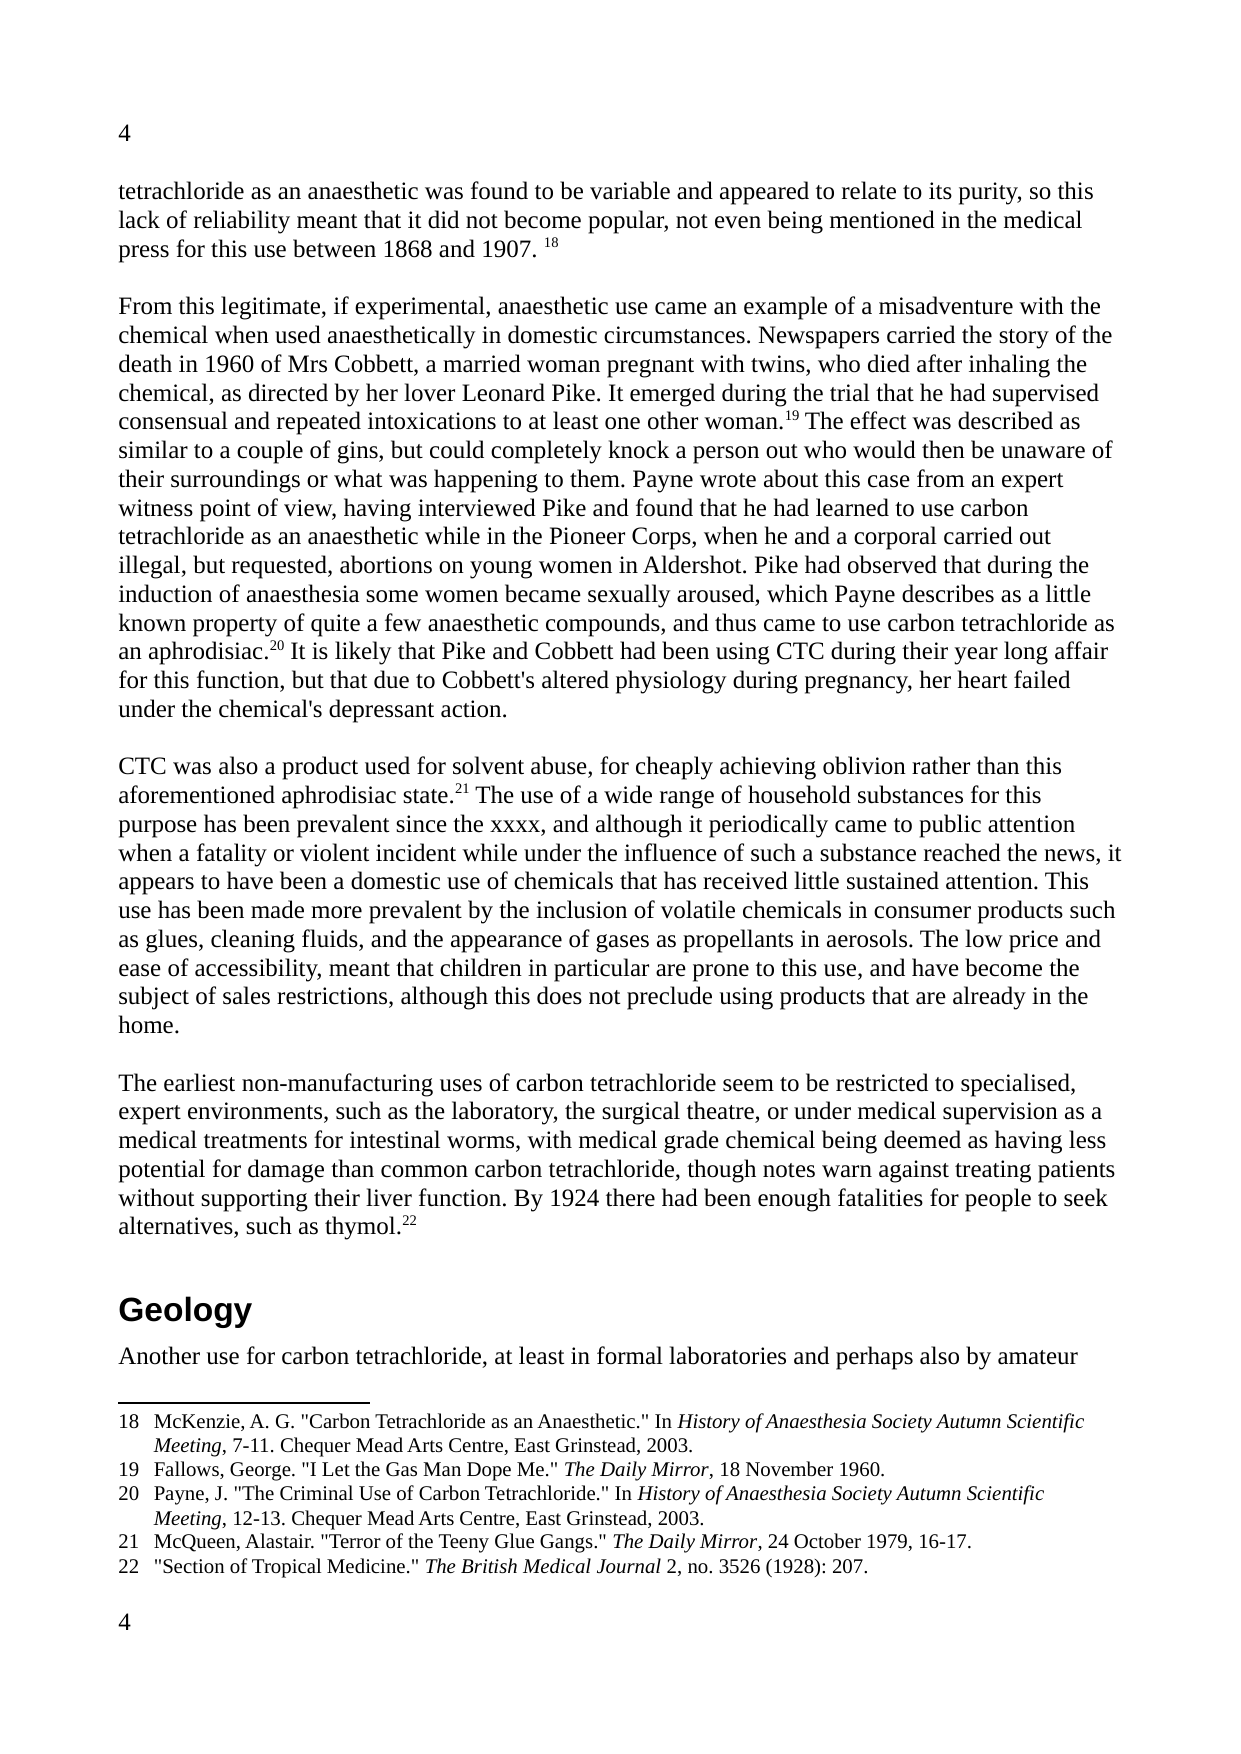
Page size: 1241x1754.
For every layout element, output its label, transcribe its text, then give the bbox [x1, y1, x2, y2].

text tetrachloride as an anaesthetic was found to be variable and appeared to relate to its purity, so this lack of reliability meant that it did not become popular, not even being mentioned in the medical press for this use between 1868 and 1907. [118, 176, 1122, 263]
text McQueen, Alastair. "Terror of the Teeny Glue Gangs." The Daily Mirror, 24 October 1979, 16-17. [118, 1529, 1122, 1553]
text "Section of Tropical Medicine." The British Medical Journal 2, no. 3526 (1928): 207. [118, 1553, 1122, 1578]
text Payne, J. "The Criminal Use of Carbon Tetrachloride." In History of Anaesthesia Society Autumn Scientific Meeting, 12-13. Chequer Mead Arts Centre, East Grinstead, 2003. [118, 1481, 1122, 1529]
text McKenzie, A. G. "Carbon Tetrachloride as an Anaesthetic." In History of Anaesthesia Society Autumn Scientific Meeting, 7-11. Chequer Mead Arts Centre, East Grinstead, 2003. [118, 1409, 1122, 1457]
subtitle Geology [118, 1290, 1122, 1328]
text Fallows, George. "I Let the Gas Man Dope Me." The Daily Mirror, 18 November 1960. [118, 1457, 1122, 1481]
text From this legitimate, if experimental, anaesthetic use came an example of a misadventure with the chemical when used anaesthetically in domestic circumstances. Newspapers carried the story of the death in 1960 of Mrs Cobbett, a married woman pregnant with twins, who died after inhaling the chemical, as directed by her lover Leonard Pike. It emerged during the trial that he had supervised consensual and repeated intoxications to at least one other woman. The effect was described as similar to a couple of gins, but could completely knock a person out who would then be unaware of their surroundings or what was happening to them. Payne wrote about this case from an expert witness point of view, having interviewed Pike and found that he had learned to use carbon tetrachloride as an anaesthetic while in the Pioneer Corps, when he and a corporal carried out illegal, but requested, abortions on young women in Aldershot. Pike had observed that during the induction of anaesthesia some women became sexually aroused, which Payne describes as a little known property of quite a few anaesthetic compounds, and thus came to use carbon tetrachloride as an aphrodisiac. It is likely that Pike and Cobbett had been using CTC during their year long affair for this function, but that due to Cobbett's altered physiology during pregnancy, her heart failed under the chemical's depressant action. [118, 291, 1122, 723]
text CTC was also a product used for solvent abuse, for cheaply achieving oblivion rather than this aforementioned aphrodisiac state. The use of a wide range of household substances for this purpose has been prevalent since the xxxx, and although it periodically came to public attention when a fatality or violent incident while under the influence of such a substance reached the news, it appears to have been a domestic use of chemicals that has received little sustained attention. This use has been made more prevalent by the inclusion of volatile chemicals in consumer products such as glues, cleaning fluids, and the appearance of gases as propellants in aerosols. The low price and ease of accessibility, meant that children in particular are prone to this use, and have become the subject of sales restrictions, although this does not preclude using products that are already in the home. [118, 751, 1122, 1039]
text Another use for carbon tetrachloride, at least in formal laboratories and perhaps also by amateur [118, 1341, 1122, 1369]
text The earliest non-manufacturing uses of carbon tetrachloride seem to be restricted to specialised, expert environments, such as the laboratory, the surgical theatre, or under medical supervision as a medical treatments for intestinal worms, with medical grade chemical being deemed as having less potential for damage than common carbon tetrachloride, though notes warn against treating patients without supporting their liver function. By 1924 there had been enough fatalities for people to seek alternatives, such as thymol. [118, 1068, 1122, 1240]
